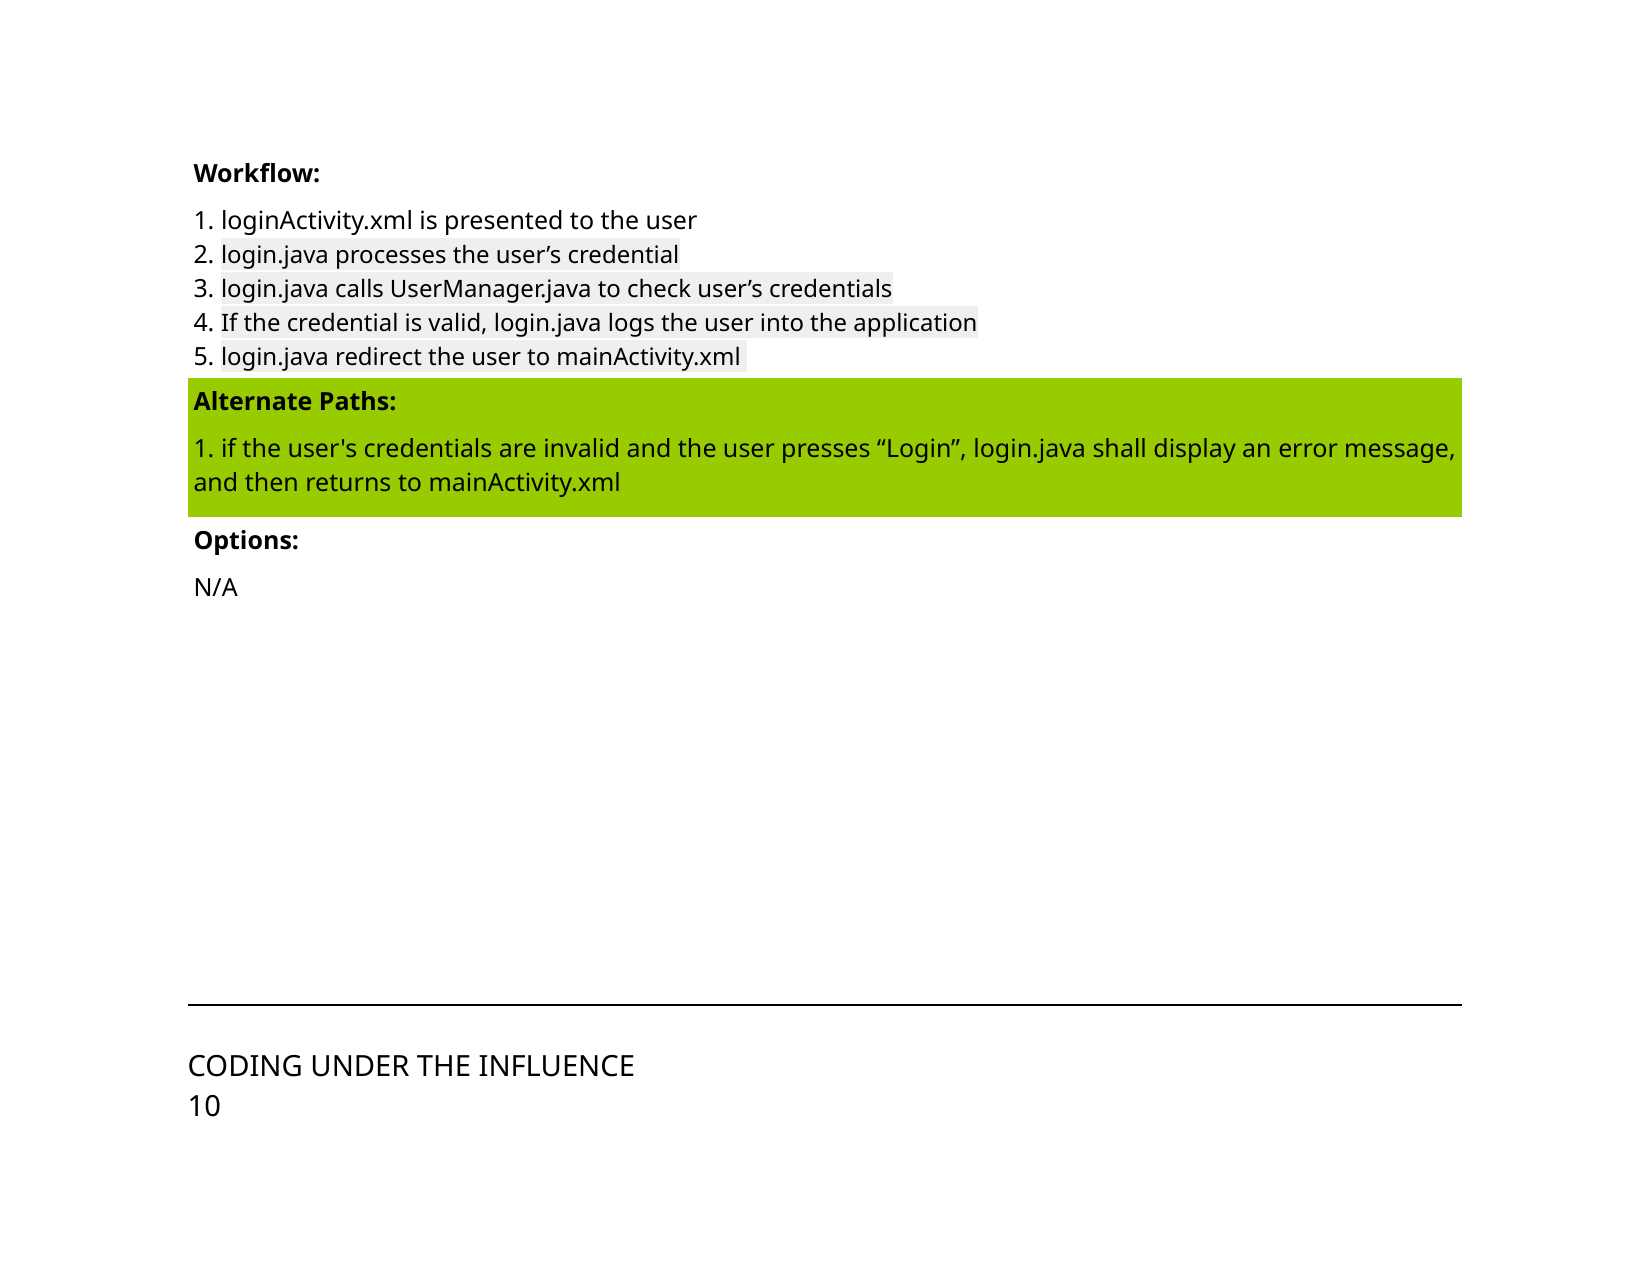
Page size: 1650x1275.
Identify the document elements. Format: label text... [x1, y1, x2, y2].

table_cell Workflow: 1. loginActivity.xml is presented to the user 2. login.java processes the user’s credential 3. login.java calls UserManager.java to check user’s credentials 4. If the credential is valid, login.java logs the user into the application 5. login.java redirect the user to mainActivity.xml [188, 150, 1462, 378]
table_cell Options: N/A [188, 517, 1462, 622]
table_cell Alternate Paths: 1. if the user's credentials are invalid and the user presses “Login”, login.java shall display an error message, and then returns to mainActivity.xml [188, 378, 1462, 517]
